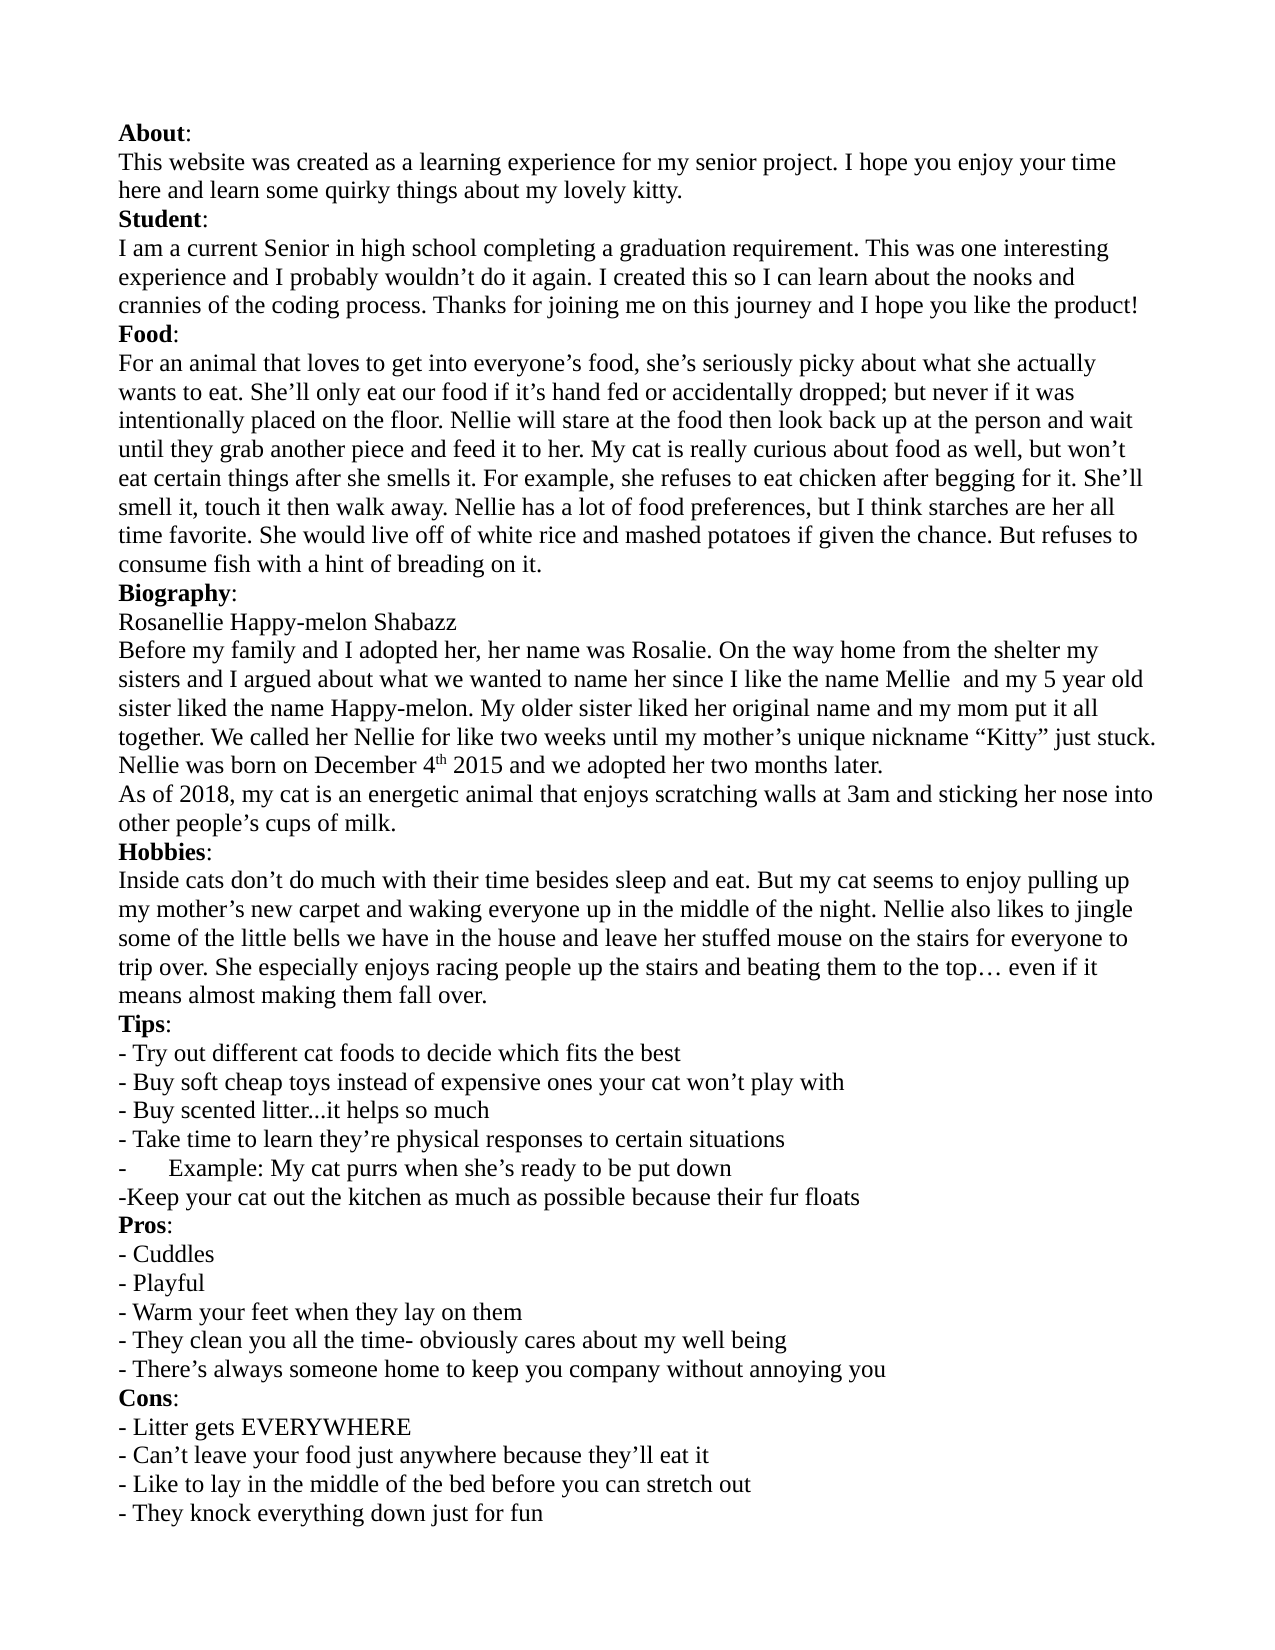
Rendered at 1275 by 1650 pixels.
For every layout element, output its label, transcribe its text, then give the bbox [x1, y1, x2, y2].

text - Like to lay in the middle of the bed before you can stretch out [118, 1469, 1157, 1498]
text -Keep your cat out the kitchen as much as possible because their fur floats Pros: [118, 1182, 1157, 1239]
text Hobbies: [118, 837, 1157, 866]
text Student: [118, 204, 1157, 233]
text Food: [118, 319, 1157, 348]
text - Litter gets EVERYWHERE [118, 1412, 1157, 1441]
text For an animal that loves to get into everyone’s food, she’s seriously picky about what she actually wants to eat. She’ll only eat our food if it’s hand fed or accidentally dropped; but never if it was intentionally placed on the floor. Nellie will stare at the food then look back up at the person and wait until they grab another piece and feed it to her. My cat is really curious about food as well, but won’t eat certain things after she smells it. For example, she refuses to eat chicken after begging for it. She’ll smell it, touch it then walk away. Nellie has a lot of food preferences, but I think starches are her all time favorite. She would live off of white rice and mashed potatoes if given the chance. But refuses to consume fish with a hint of breading on it. [118, 348, 1157, 578]
text - Buy scented litter...it helps so much [118, 1096, 1157, 1124]
text - Buy soft cheap toys instead of expensive ones your cat won’t play with [118, 1067, 1157, 1096]
text Cons: [118, 1383, 1157, 1412]
text - They clean you all the time- obviously cares about my well being [118, 1326, 1157, 1354]
text - Try out different cat foods to decide which fits the best [118, 1038, 1157, 1067]
text - There’s always someone home to keep you company without annoying you [118, 1354, 1157, 1383]
text Before my family and I adopted her, her name was Rosalie. On the way home from the shelter my sisters and I argued about what we wanted to name her since I like the name Mellie and my 5 year old sister liked the name Happy-melon. My older sister liked her original name and my mom put it all together. We called her Nellie for like two weeks until my mother’s unique nickname “Kitty” just stuck. Nellie was born on December 4th 2015 and we adopted her two months later. [118, 636, 1157, 779]
text - Warm your feet when they lay on them [118, 1297, 1157, 1326]
text - Can’t leave your food just anywhere because they’ll eat it [118, 1441, 1157, 1469]
text - Take time to learn they’re physical responses to certain situations [118, 1124, 1157, 1153]
text Tips: [118, 1009, 1157, 1038]
text As of 2018, my cat is an energetic animal that enjoys scratching walls at 3am and sticking her nose into other people’s cups of milk. [118, 779, 1157, 837]
text - They knock everything down just for fun [118, 1498, 1157, 1527]
text This website was created as a learning experience for my senior project. I hope you enjoy your time here and learn some quirky things about my lovely kitty. [118, 147, 1157, 204]
text About: [118, 118, 1157, 147]
text Biography: [118, 578, 1157, 607]
text - Cuddles [118, 1239, 1157, 1268]
text - Example: My cat purrs when she’s ready to be put down [118, 1153, 1157, 1182]
text Rosanellie Happy-melon Shabazz [118, 607, 1157, 636]
text - Playful [118, 1268, 1157, 1297]
text I am a current Senior in high school completing a graduation requirement. This was one interesting experience and I probably wouldn’t do it again. I created this so I can learn about the nooks and crannies of the coding process. Thanks for joining me on this journey and I hope you like the product! [118, 233, 1157, 319]
text Inside cats don’t do much with their time besides sleep and eat. But my cat seems to enjoy pulling up my mother’s new carpet and waking everyone up in the middle of the night. Nellie also likes to jingle some of the little bells we have in the house and leave her stuffed mouse on the stairs for everyone to trip over. She especially enjoys racing people up the stairs and beating them to the top… even if it means almost making them fall over. [118, 866, 1157, 1009]
